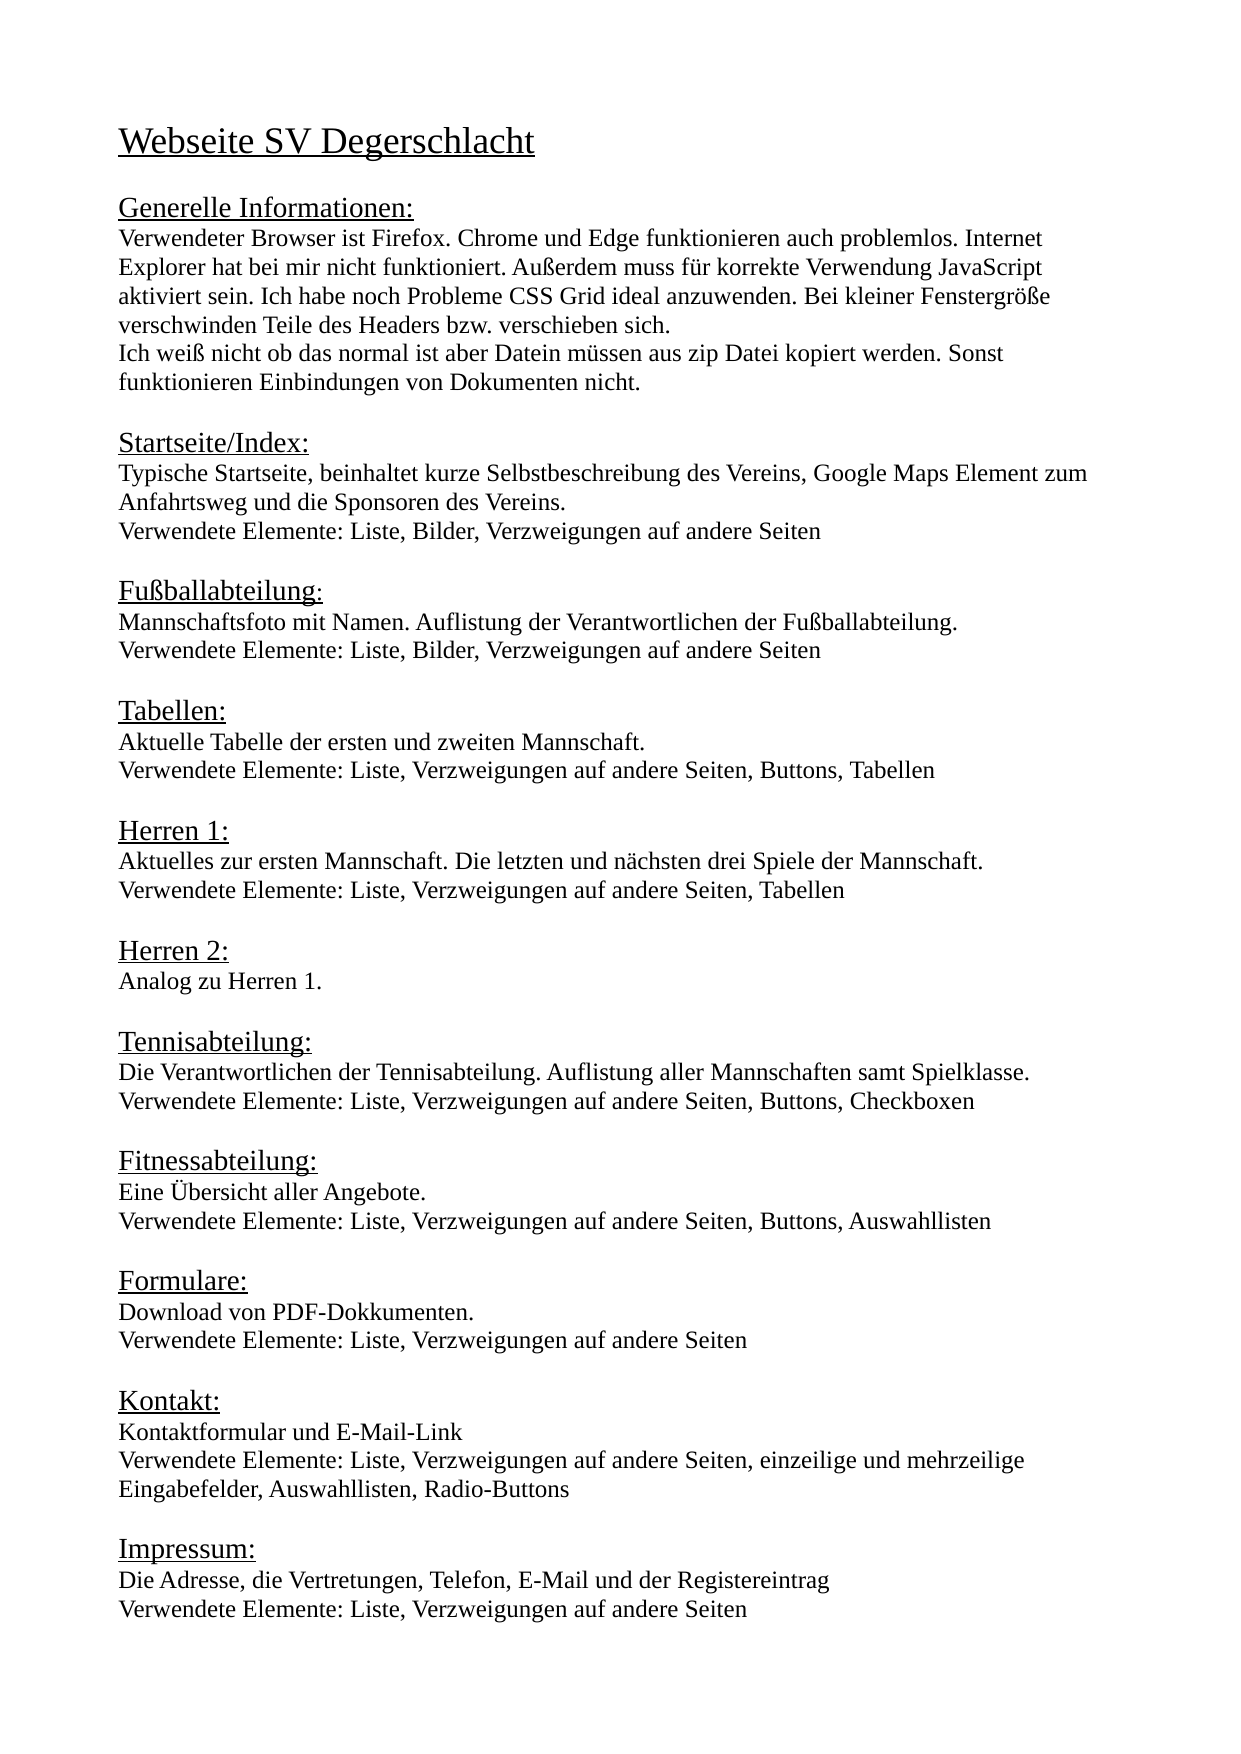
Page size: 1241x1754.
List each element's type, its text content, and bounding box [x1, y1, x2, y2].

text Fitnessabteilung: [118, 1143, 1122, 1177]
text Startseite/Index: [118, 425, 1122, 458]
text Die Verantwortlichen der Tennisabteilung. Auflistung aller Mannschaften samt Spielklasse. [118, 1057, 1122, 1086]
text Mannschaftsfoto mit Namen. Auflistung der Verantwortlichen der Fußballabteilung. [118, 607, 1122, 636]
text Kontaktformular und E-Mail-Link [118, 1417, 1122, 1445]
text Verwendeter Browser ist Firefox. Chrome und Edge funktionieren auch problemlos. Internet Explorer hat bei mir nicht funktioniert. Außerdem muss für korrekte Verwendung JavaScript aktiviert sein. Ich habe noch Probleme CSS Grid ideal anzuwenden. Bei kleiner Fenstergröße verschwinden Teile des Headers bzw. verschieben sich. [118, 223, 1122, 338]
text Eine Übersicht aller Angebote. [118, 1177, 1122, 1206]
text Webseite SV Degerschlacht [118, 118, 1122, 161]
text Generelle Informationen: [118, 190, 1122, 223]
text Verwendete Elemente: Liste, Verzweigungen auf andere Seiten, Buttons, Auswahllisten [118, 1206, 1122, 1234]
text Aktuelles zur ersten Mannschaft. Die letzten und nächsten drei Spiele der Mannschaft. [118, 846, 1122, 875]
text Verwendete Elemente: Liste, Verzweigungen auf andere Seiten, einzeilige und mehrzeilige Eingabefelder, Auswahllisten, Radio-Buttons [118, 1445, 1122, 1503]
text Kontakt: [118, 1383, 1122, 1417]
text Tennisabteilung: [118, 1024, 1122, 1057]
text Aktuelle Tabelle der ersten und zweiten Mannschaft. [118, 727, 1122, 755]
text Herren 2: [118, 933, 1122, 966]
text Verwendete Elemente: Liste, Verzweigungen auf andere Seiten [118, 1326, 1122, 1354]
text Ich weiß nicht ob das normal ist aber Datein müssen aus zip Datei kopiert werden. Sonst funktionieren Einbindungen von Dokumenten nicht. [118, 338, 1122, 396]
text Analog zu Herren 1. [118, 966, 1122, 995]
text Verwendete Elemente: Liste, Verzweigungen auf andere Seiten [118, 1594, 1122, 1623]
text Formulare: [118, 1263, 1122, 1297]
text Typische Startseite, beinhaltet kurze Selbstbeschreibung des Vereins, Google Maps Element zum Anfahrtsweg und die Sponsoren des Vereins. [118, 458, 1122, 516]
text Fußballabteilung: [118, 573, 1122, 607]
text Tabellen: [118, 693, 1122, 727]
text Impressum: [118, 1532, 1122, 1565]
text Verwendete Elemente: Liste, Bilder, Verzweigungen auf andere Seiten [118, 516, 1122, 544]
text Download von PDF-Dokkumenten. [118, 1297, 1122, 1326]
text Verwendete Elemente: Liste, Verzweigungen auf andere Seiten, Tabellen [118, 875, 1122, 904]
text Verwendete Elemente: Liste, Bilder, Verzweigungen auf andere Seiten [118, 636, 1122, 664]
text Verwendete Elemente: Liste, Verzweigungen auf andere Seiten, Buttons, Checkboxen [118, 1086, 1122, 1115]
text Die Adresse, die Vertretungen, Telefon, E-Mail und der Registereintrag [118, 1565, 1122, 1594]
text Herren 1: [118, 813, 1122, 846]
text Verwendete Elemente: Liste, Verzweigungen auf andere Seiten, Buttons, Tabellen [118, 755, 1122, 784]
